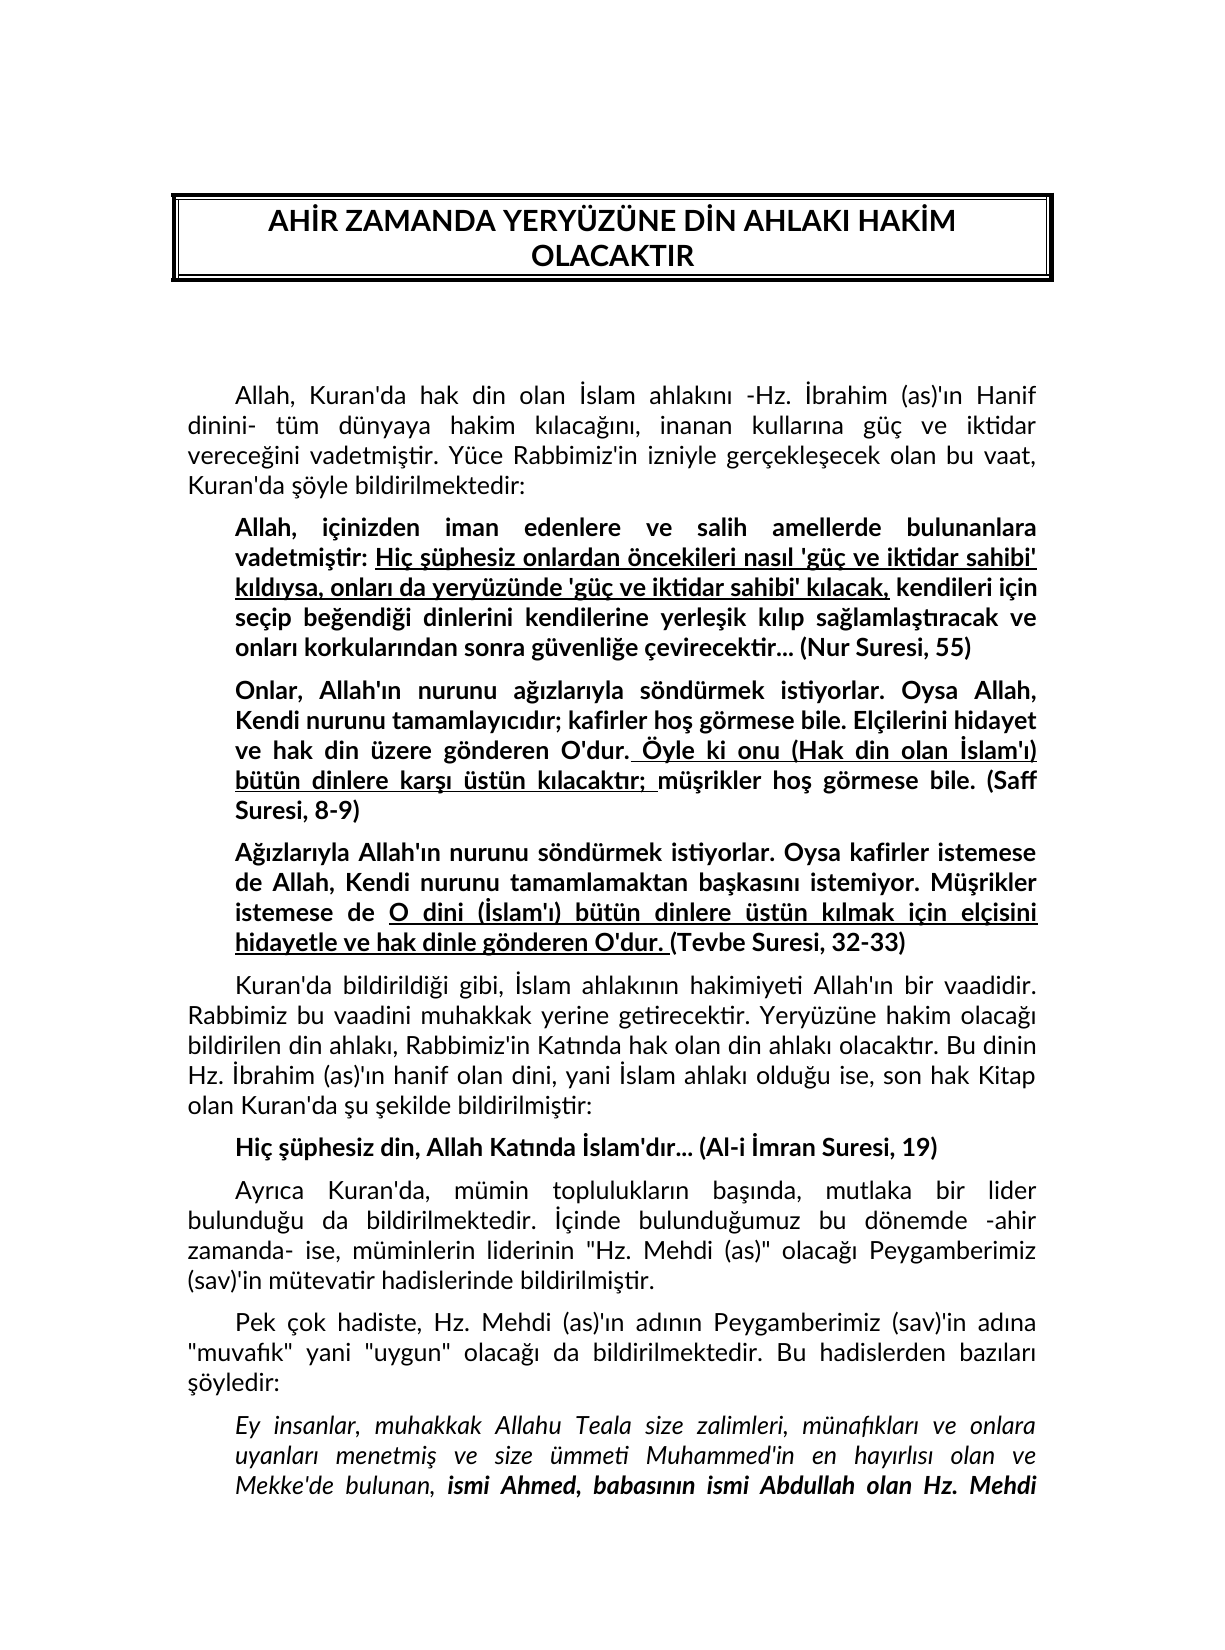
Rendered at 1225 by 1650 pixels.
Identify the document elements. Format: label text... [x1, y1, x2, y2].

text Onlar, Allah'ın nurunu ağızlarıyla söndürmek istiyorlar. Oysa Allah, Kendi nurunu tamamlayıcıdır; kafirler hoş görmese bile. Elçilerini hidayet ve hak din üzere gönderen O'dur. Öyle ki onu (Hak din olan İslam'ı) bütün dinlere karşı üstün kılacaktır; müşrikler hoş görmese bile. (Saff Suresi, 8-9) [235, 674, 1037, 824]
text Ayrıca Kuran'da, mümin toplulukların başında, mutlaka bir lider bulunduğu da bildirilmektedir. İçinde bulunduğumuz bu dönemde -ahir zamanda- ise, müminlerin liderinin "Hz. Mehdi (as)" olacağı Peygamberimiz (sav)'in mütevatir hadislerinde bildirilmiştir. [187, 1174, 1037, 1294]
text Kuran'da bildirildiği gibi, İslam ahlakının hakimiyeti Allah'ın bir vaadidir. Rabbimiz bu vaadini muhakkak yerine getirecektir. Yeryüzüne hakim olacağı bildirilen din ahlakı, Rabbimiz'in Katında hak olan din ahlakı olacaktır. Bu dinin Hz. İbrahim (as)'ın hanif olan dini, yani İslam ahlakı olduğu ise, son hak Kitap olan Kuran'da şu şekilde bildirilmiştir: [187, 969, 1037, 1119]
text Allah, Kuran'da hak din olan İslam ahlakını -Hz. İbrahim (as)'ın Hanif dinini- tüm dünyaya hakim kılacağını, inanan kullarına güç ve iktidar vereceğini vadetmiştir. Yüce Rabbimiz'in izniyle gerçekleşecek olan bu vaat, Kuran'da şöyle bildirilmektedir: [187, 379, 1037, 499]
text Allah, içinizden iman edenlere ve salih amellerde bulunanlara vadetmiştir: Hiç şüphesiz onlardan öncekileri nasıl 'güç ve iktidar sahibi' kıldıysa, onları da yeryüzünde 'güç ve iktidar sahibi' kılacak, kendileri için seçip beğendiği dinlerini kendilerine yerleşik kılıp sağlamlaştıracak ve onları korkularından sonra güvenliğe çevirecektir... (Nur Suresi, 55) [235, 512, 1037, 662]
text Hiç şüphesiz din, Allah Katında İslam'dır... (Al-i İmran Suresi, 19) [187, 1132, 1037, 1162]
text AHİR ZAMANDA YERYÜZÜNE DİN AHLAKI HAKİM OLACAKTIR [179, 200, 1046, 274]
text Pek çok hadiste, Hz. Mehdi (as)'ın adının Peygamberimiz (sav)'in adına "muvafık" yani "uygun" olacağı da bildirilmektedir. Bu hadislerden bazıları şöyledir: [187, 1307, 1037, 1397]
text Ey insanlar, muhakkak Allahu Teala size zalimleri, münafıkları ve onlara uyanları menetmiş ve size ümmeti Muhammed'in en hayırlısı olan ve Mekke'de bulunan, ismi Ahmed, babasının ismi Abdullah olan Hz. Mehdi [235, 1409, 1037, 1499]
text Ağızlarıyla Allah'ın nurunu söndürmek istiyorlar. Oysa kafirler istemese de Allah, Kendi nurunu tamamlamaktan başkasını istemiyor. Müşrikler istemese de O dini (İslam'ı) bütün dinlere üstün kılmak için elçisini hidayetle ve hak dinle gönderen O'dur. (Tevbe Suresi, 32-33) [235, 837, 1037, 957]
